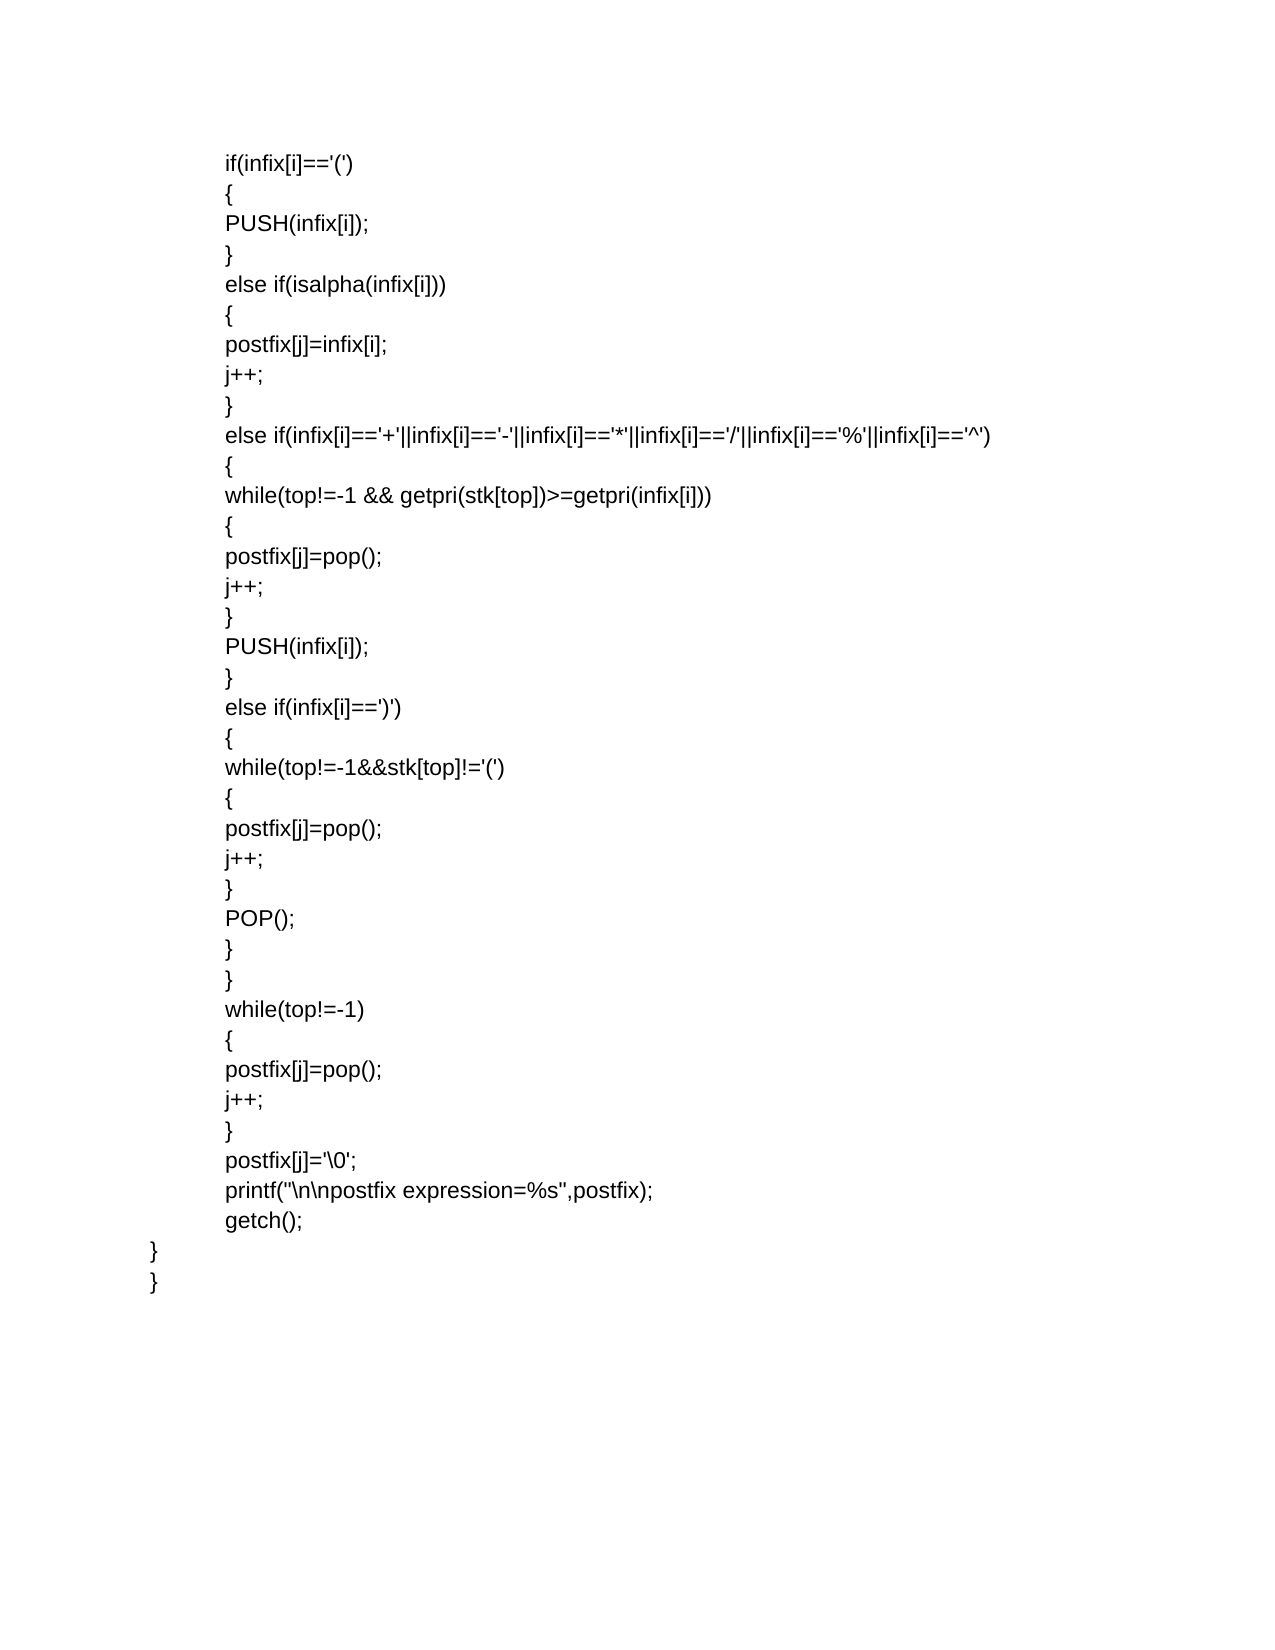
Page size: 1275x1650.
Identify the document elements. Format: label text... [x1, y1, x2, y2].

text else if(infix[i]=='+'||infix[i]=='-'||infix[i]=='*'||infix[i]=='/'||infix[i]=='%'||infix[i]=='^') [150, 422, 1125, 448]
text } [150, 1117, 1125, 1143]
text printf("\n\npostfix expression=%s",postfix); [150, 1177, 1125, 1203]
text postfix[j]='\0'; [150, 1147, 1125, 1173]
text while(top!=-1 && getpri(stk[top])>=getpri(infix[i])) [150, 482, 1125, 509]
text } [150, 875, 1125, 901]
text postfix[j]=infix[i]; [150, 331, 1125, 358]
text { [150, 301, 1125, 327]
text postfix[j]=pop(); [150, 1056, 1125, 1083]
text { [150, 512, 1125, 539]
text postfix[j]=pop(); [150, 543, 1125, 569]
text j++; [150, 845, 1125, 871]
text j++; [150, 573, 1125, 599]
text else if(isalpha(infix[i])) [150, 271, 1125, 297]
text PUSH(infix[i]); [150, 633, 1125, 660]
text j++; [150, 361, 1125, 388]
text getch(); [150, 1207, 1125, 1234]
text { [150, 180, 1125, 207]
text } [150, 935, 1125, 962]
text { [150, 1026, 1125, 1052]
text } [150, 241, 1125, 267]
text } [150, 1237, 1125, 1264]
text j++; [150, 1086, 1125, 1113]
text { [150, 784, 1125, 811]
text POP(); [150, 905, 1125, 932]
text postfix[j]=pop(); [150, 814, 1125, 841]
text PUSH(infix[i]); [150, 210, 1125, 237]
text if(infix[i]=='(') [150, 150, 1125, 176]
text while(top!=-1) [150, 996, 1125, 1022]
text } [150, 966, 1125, 992]
text } [150, 1268, 1125, 1294]
text } [150, 392, 1125, 418]
text { [150, 452, 1125, 478]
text } [150, 663, 1125, 690]
text while(top!=-1&&stk[top]!='(') [150, 754, 1125, 781]
text { [150, 724, 1125, 750]
text } [150, 603, 1125, 629]
text else if(infix[i]==')') [150, 694, 1125, 720]
